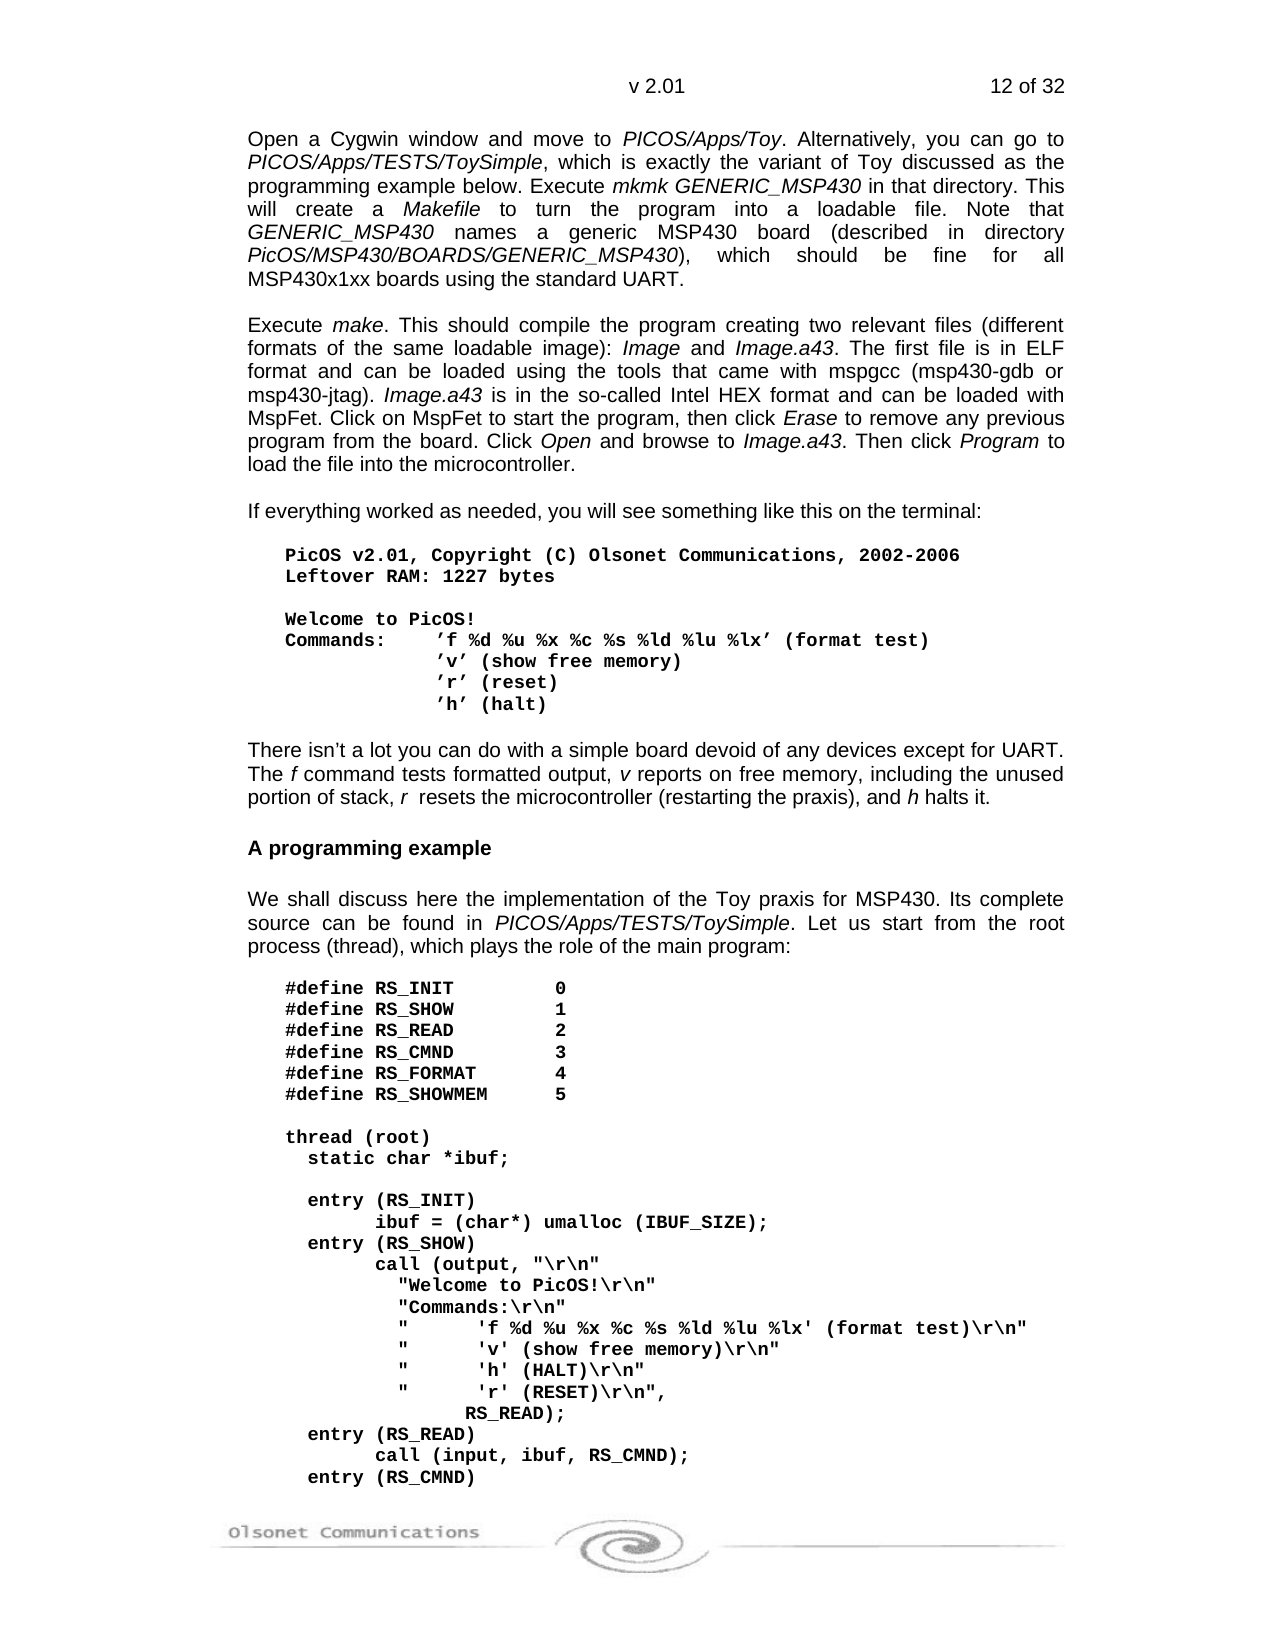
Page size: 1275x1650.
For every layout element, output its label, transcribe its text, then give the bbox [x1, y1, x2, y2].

text A programming example [247, 837, 1065, 860]
text "Commands:\r\n" [285, 1297, 1065, 1319]
text Welcome to PicOS! [285, 609, 1065, 631]
text Execute make. This should compile the program creating two relevant files (different formats of the same loadable image): Image and Image.a43. The first file is in ELF format and can be loaded using the tools that came with mspgcc (msp430-gdb or msp430-jtag). Image.a43 is in the so-called Intel HEX format and can be loaded with MspFet. Click on MspFet to start the program, then click Erase to remove any previous program from the board. Click Open and browse to Image.a43. Then click Program to load the file into the microcontroller. [247, 313, 1065, 476]
text entry (RS_SHOW) [285, 1234, 1065, 1255]
text #define RS_INIT 0 [285, 979, 1065, 1000]
text Open a Cygwin window and move to PICOS/Apps/Toy. Alternatively, you can go to PICOS/Apps/TESTS/ToySimple, which is exactly the variant of Toy discussed as the programming example below. Execute mkmk GENERIC_MSP430 in that directory. This will create a Makefile to turn the program into a loadable file. Note that GENERIC_MSP430 names a generic MSP430 board (described in directory PicOS/MSP430/BOARDS/GENERIC_MSP430), which should be fine for all MSP430x1xx boards using the standard UART. [247, 128, 1065, 290]
text thread (root) [285, 1127, 1065, 1149]
text ibuf = (char*) umalloc (IBUF_SIZE); [285, 1212, 1065, 1234]
text #define RS_FORMAT 4 [285, 1064, 1065, 1085]
text There isn’t a lot you can do with a simple board devoid of any devices except for UART. The f command tests formatted output, v reports on free memory, including the unused portion of stack, r resets the microcontroller (restarting the praxis), and h halts it. [247, 739, 1065, 809]
text #define RS_SHOW 1 [285, 1000, 1065, 1021]
text entry (RS_CMND) [285, 1467, 1065, 1489]
text We shall discuss here the implementation of the Toy praxis for MSP430. Its complete source can be found in PICOS/Apps/TESTS/ToySimple. Let us start from the root process (thread), which plays the role of the main program: [247, 888, 1065, 957]
text Commands: ’f %d %u %x %c %s %ld %lu %lx’ (format test) [285, 631, 1065, 652]
text call (output, "\r\n" [285, 1255, 1065, 1276]
text ’r’ (reset) [360, 673, 1065, 694]
text " 'v' (show free memory)\r\n" [285, 1340, 1065, 1361]
text entry (RS_READ) [285, 1425, 1065, 1446]
text #define RS_SHOWMEM 5 [285, 1085, 1065, 1106]
text #define RS_CMND 3 [285, 1042, 1065, 1064]
text PicOS v2.01, Copyright (C) Olsonet Communications, 2002-2006 [285, 546, 1065, 567]
text "Welcome to PicOS!\r\n" [285, 1276, 1065, 1297]
text static char *ibuf; [285, 1149, 1065, 1170]
text entry (RS_INIT) [285, 1191, 1065, 1212]
text Leftover RAM: 1227 bytes [285, 567, 1065, 588]
text " 'r' (RESET)\r\n", [285, 1382, 1065, 1404]
text " 'f %d %u %x %c %s %ld %lu %lx' (format test)\r\n" [285, 1319, 1065, 1340]
text If everything worked as needed, you will see something like this on the terminal: [247, 499, 1065, 523]
text RS_READ); [285, 1404, 1065, 1425]
picture [210, 1504, 1065, 1596]
text #define RS_READ 2 [285, 1021, 1065, 1042]
text call (input, ibuf, RS_CMND); [285, 1446, 1065, 1467]
text " 'h' (HALT)\r\n" [285, 1361, 1065, 1382]
text ’v’ (show free memory) [360, 652, 1065, 673]
text ’h’ (halt) [360, 694, 1065, 716]
